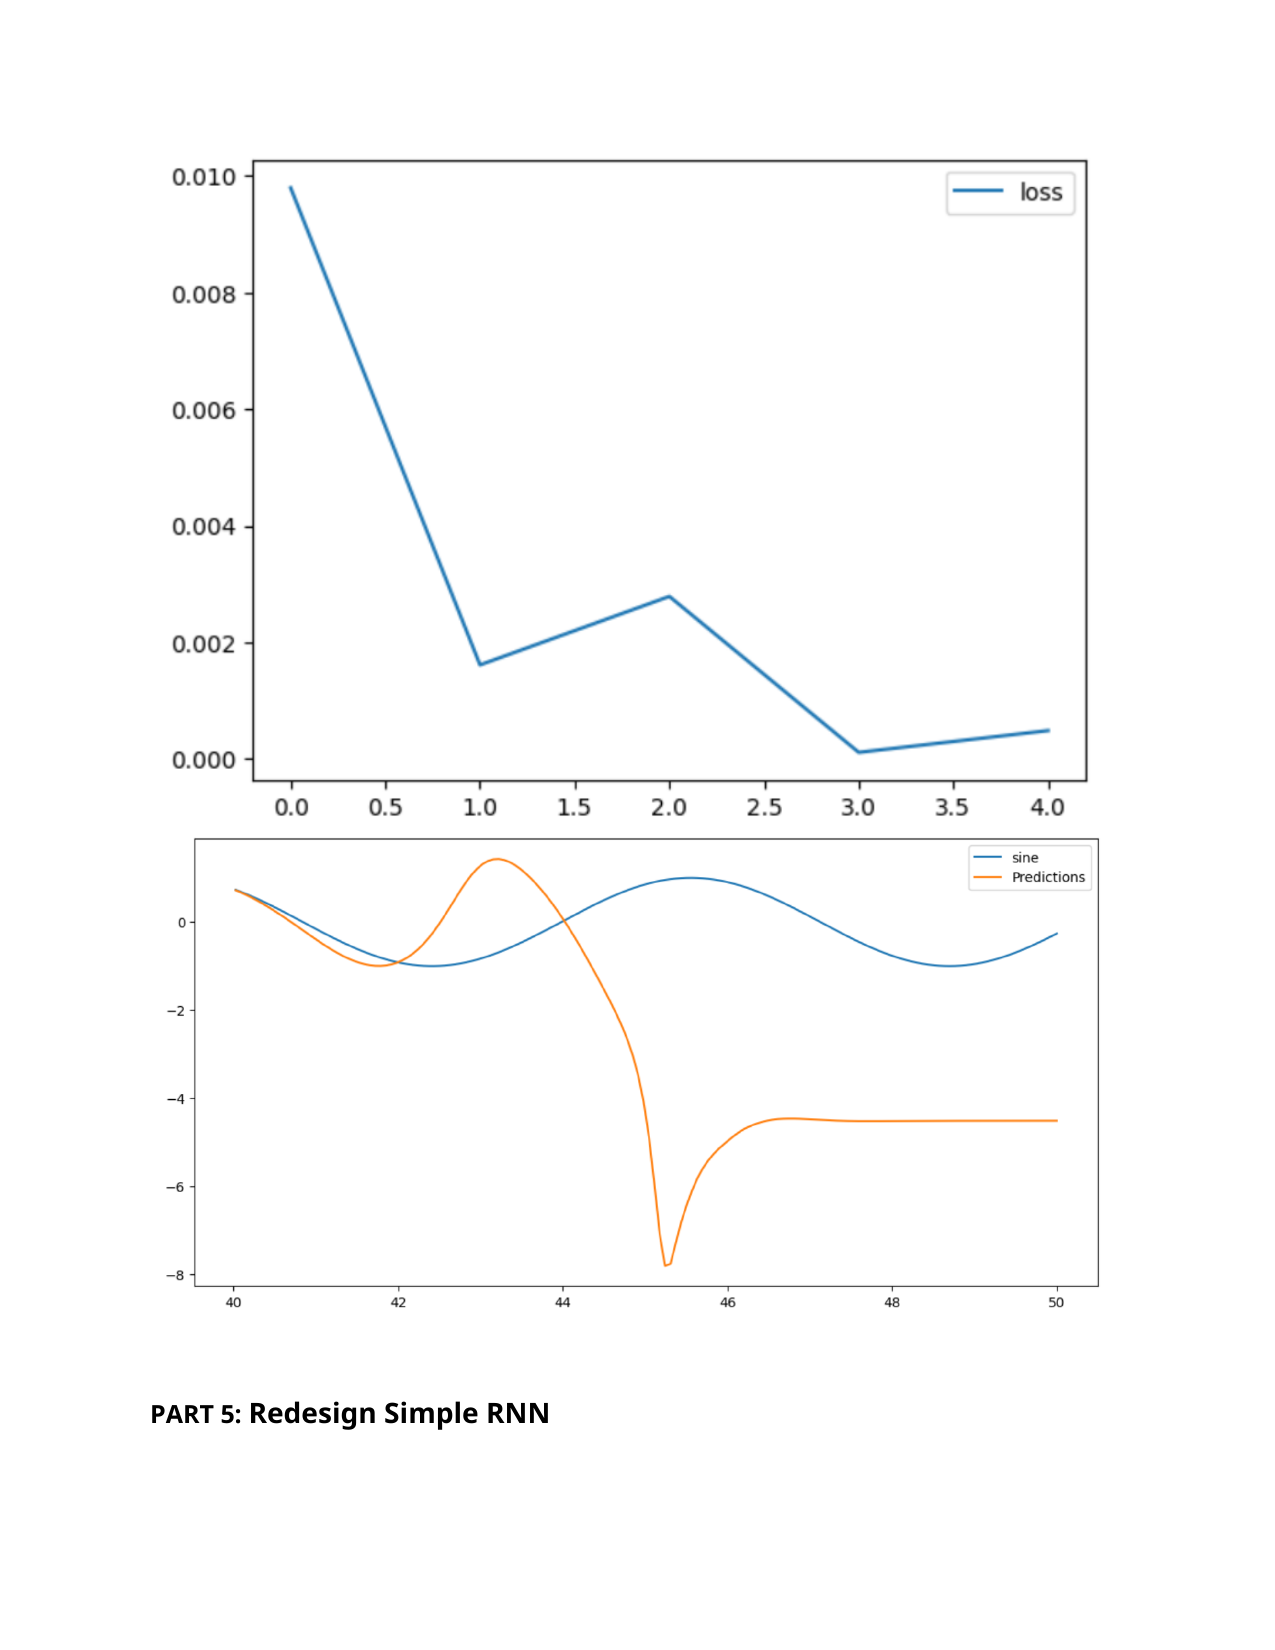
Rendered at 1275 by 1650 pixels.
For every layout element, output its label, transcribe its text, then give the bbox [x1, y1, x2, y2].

text PART 5: Redesign Simple RNN [150, 1394, 1125, 1432]
